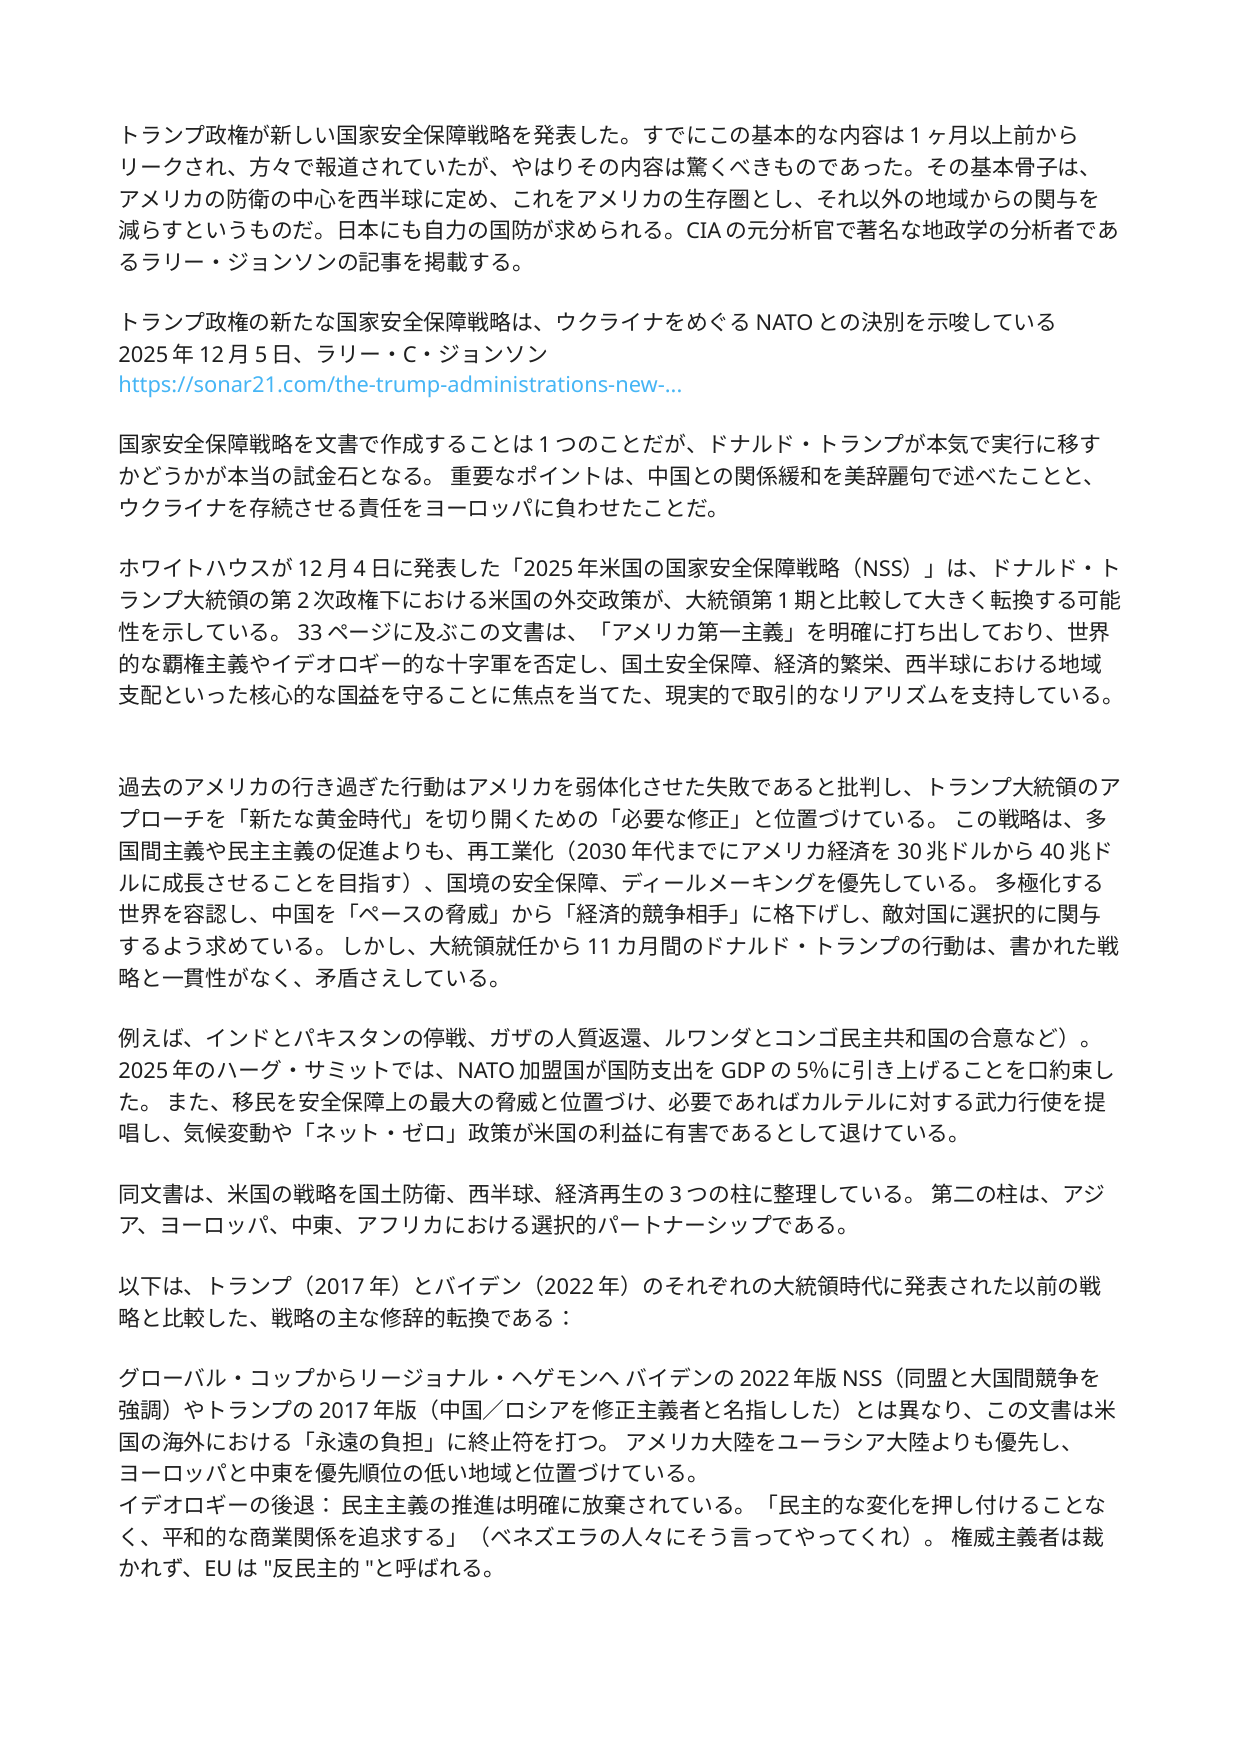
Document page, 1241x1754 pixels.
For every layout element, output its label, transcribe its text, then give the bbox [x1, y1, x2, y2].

text トランプ政権が新しい国家安全保障戦略を発表した。すでにこの基本的な内容は1ヶ月以上前からリークされ、方々で報道されていたが、やはりその内容は驚くべきものであった。その基本骨子は、アメリカの防衛の中心を西半球に定め、これをアメリカの生存圏とし、それ以外の地域からの関与を減らすというものだ。日本にも自力の国防が求められる。CIAの元分析官で著名な地政学の分析者であるラリー・ジョンソンの記事を掲載する。 トランプ政権の新たな国家安全保障戦略は、ウクライナをめぐるNATOとの決別を示唆している 2025年12月5日、ラリー・C・ジョンソン https://sonar21.com/the-trump-administrations-new-... 国家安全保障戦略を文書で作成することは1つのことだが、ドナルド・トランプが本気で実行に移すかどうかが本当の試金石となる。 重要なポイントは、中国との関係緩和を美辞麗句で述べたことと、ウクライナを存続させる責任をヨーロッパに負わせたことだ。 ホワイトハウスが12月4日に発表した「2025年米国の国家安全保障戦略（NSS）」は、ドナルド・トランプ大統領の第2次政権下における米国の外交政策が、大統領第1期と比較して大きく転換する可能性を示している。 33ページに及ぶこの文書は、「アメリカ第一主義」を明確に打ち出しており、世界的な覇権主義やイデオロギー的な十字軍を否定し、国土安全保障、経済的繁栄、西半球における地域支配といった核心的な国益を守ることに焦点を当てた、現実的で取引的なリアリズムを支持している。 過去のアメリカの行き過ぎた行動はアメリカを弱体化させた失敗であると批判し、トランプ大統領のアプローチを「新たな黄金時代」を切り開くための「必要な修正」と位置づけている。 この戦略は、多国間主義や民主主義の促進よりも、再工業化（2030年代までにアメリカ経済を30兆ドルから40兆ドルに成長させることを目指す）、国境の安全保障、ディールメーキングを優先している。 多極化する世界を容認し、中国を「ペースの脅威」から「経済的競争相手」に格下げし、敵対国に選択的に関与するよう求めている。 しかし、大統領就任から11カ月間のドナルド・トランプの行動は、書かれた戦略と一貫性がなく、矛盾さえしている。 例えば、インドとパキスタンの停戦、ガザの人質返還、ルワンダとコンゴ民主共和国の合意など）。2025年のハーグ・サミットでは、NATO加盟国が国防支出をGDPの5％に引き上げることを口約束した。 また、移民を安全保障上の最大の脅威と位置づけ、必要であればカルテルに対する武力行使を提唱し、気候変動や「ネット・ゼロ」政策が米国の利益に有害であるとして退けている。 同文書は、米国の戦略を国土防衛、西半球、経済再生の3つの柱に整理している。 第二の柱は、アジア、ヨーロッパ、中東、アフリカにおける選択的パートナーシップである。 以下は、トランプ（2017年）とバイデン（2022年）のそれぞれの大統領時代に発表された以前の戦略と比較した、戦略の主な修辞的転換である： グローバル・コップからリージョナル・ヘゲモンへ バイデンの2022年版NSS（同盟と大国間競争を強調）やトランプの2017年版（中国／ロシアを修正主義者と名指しした）とは異なり、この文書は米国の海外における「永遠の負担」に終止符を打つ。 アメリカ大陸をユーラシア大陸よりも優先し、ヨーロッパと中東を優先順位の低い地域と位置づけている。 イデオロギーの後退： 民主主義の推進は明確に放棄されている。「民主的な変化を押し付けることなく、平和的な商業関係を追求する」（ベネズエラの人々にそう言ってやってくれ）。 権威主義者は裁かれず、EUは "反民主的 "と呼ばれる。 対立する同盟国との関係： 欧州は、移民問題、言論の自由の抑制、「文明的抹殺」のリスク（例えば、人口動態の変化により「20年後には認識できなくなる」国々）に対する痛烈な批判に直面している。 米国はこれに抵抗する欧州の「愛国的」政党を支援すると宣言し、EU首脳からクレムリンのような暴言による非難を浴びる。 中国政策： 関与の失敗を認め、「相互に有利な」関係を模索するが、抑止力を伴う（例えば、台湾を「優先事項」とする）。 完全なデカップリングは行わないが、技術・依存関係には制限を設ける。 多極化を受け入れる： 多極化の容認：地域大国にそれぞれの領域を管理するよう求め（例えば、東アジアでは日本、湾岸ではアラブ・イスラエル・ブロック）、直接的な対立を避けるために米国の自制を示す。 NSSは、アメリカのNATOに対するアプローチに大きな変化をもたらし、無条件の同盟指導力よりも「負担の転嫁」を強調している。 NATOを価値観に基づく共同体としてではなく、米国のコミットメント（兵力、資金、核保証）が、欧州の同盟国が急進的な新たな要求を満たすことに結びつけられる取引的パートナーシップとして位置づけている。 この "アメリカ第一 "の再調整は、インド太平洋と西半球に米国の資源を優先させ、"永遠の重荷 "を避けるために欧州では緩和する。 主な変更点としては、NATOの拡張を停止すること、2035年までにGDPの5％の国防費を要求すること、ウクライナの停戦を通じてロシアとの「戦略的安定」を回復することなどがある。 米国は第5条と核の傘を再確認する一方で、欧州が歩み寄らなければ2027年までに部分的な撤退の可能性を示唆しており、欧州に対する人口統計学的・イデオロギー的批判の中で同盟の結束を危うくする。 ロシアがウクライナを敗北させれば、NATOの存続は正真正銘の懸念材料となるだろう。 同戦略は、2025年のハーグ・サミットにおけるNATOの5％公約についてトランプ外交を評価しているが、移民と出生率の低下による欧州の「文明的抹殺」を警告しており、加盟国の中には数十年以内に「非欧州人が大多数」となり、米国の利益との整合性が損なわれる可能性があると推測している。 トランプ大統領のNSSは、ウクライナを浮揚させる責任を実質的に欧州に丸投げすることで、ウクライナ戦争に対する米国の政策の劇的な変化を示唆している。 NSSのウクライナに関する部分は、欧州諸国の軍事力に関する妄想である： われわれは、ヨーロッパがヨーロッパであり続け、文明的自信を取り戻し、規制による息の根を止めるという失敗を放棄することを望んでいる。 . . この自信の欠如は、欧州とロシアとの関係に最も顕著に表れている。 欧州の同盟国は、核兵器を除けば、ほとんどすべての尺度においてロシアに対して大きなハードパワーの優位性を享受している。 ロシアによるウクライナ戦争の結果、欧州の対ロ関係は今や深く減衰し、多くの欧州人がロシアを存亡の危機とみなしている。 ユーラシア大陸全体に戦略的安定の条件を再確立し、ロシアと欧州諸国との衝突のリスクを軽減するためにも、欧州とロシアとの関係を管理するには、米国の外交的関与が不可欠である。 ウクライナにおける敵対行為の迅速な停止を交渉することは、欧州経済を安定させ、意図しない戦争の激化や拡大を防ぎ、ロシアとの戦略的安定を再確立するためであると同時に、ウクライナが実行可能な国家として存続できるよう、敵対行為後の復興を可能にするために、米国の中核的利益である。 ウクライナ戦争は、欧州、特にドイツの対外依存度を高めるという逆効果をもたらした。 今日、ドイツの化学企業は中国に世界最大級の加工工場を建設し、自国で入手できないロシアのガスを使用している。 トランプ政権は、民主主義の基本原則を踏みにじって反対派を弾圧するような不安定な少数派政権に居座り、戦争に非現実的な期待を抱く欧州高官と対立している。 欧州の大多数が平和を望んでいるにもかかわらず、その望みが政策に反映されないのは、これらの政府が民主的プロセスを破壊しているからである。 欧州諸国が政治的危機に陥れば、自らを改革することはできないからだ。 当然のことながら、トランプのNSSのこの部分はヨーロッパでパニック的な反発を引き起こした。 スウェーデンのカール・ビルト元首相をはじめとするヨーロッパの指導者たちは、これを「極右の右」と呼び、同盟の浸食を警告した。 戦略国際問題研究所（CSIS）のアナリストは、そのプラグマティズムを称賛しているが、近視眼的であるとして、「より孤独で弱体化した」アメリカを予測している。 中国は、主権に関する安心感を前向きにとらえているが、経済的圧力には警戒感を抱いている。 アメリカでは、ジェイソン・クロウ議員のような民主党議員が、NATOなどの同盟関係にとって「破滅的」なものだと考えている。 全体として、この戦略はアメリカが内側に軸足を移し、NATOの同盟国に安全保障の自費負担を強いる一方、ヨーロッパとのパートナーシップを分断するリスクを冒すことを示唆している。 アメリカは多極化する秩序の中で、豊かな半球の大国として位置づけられ、過度な拡張をすることなく世界的影響力を維持するために、取引と産業復興に賭けている。 文書全文はホワイトハウスのウェブサイトで閲覧できる。 以上である。 [118, 118, 1122, 1612]
